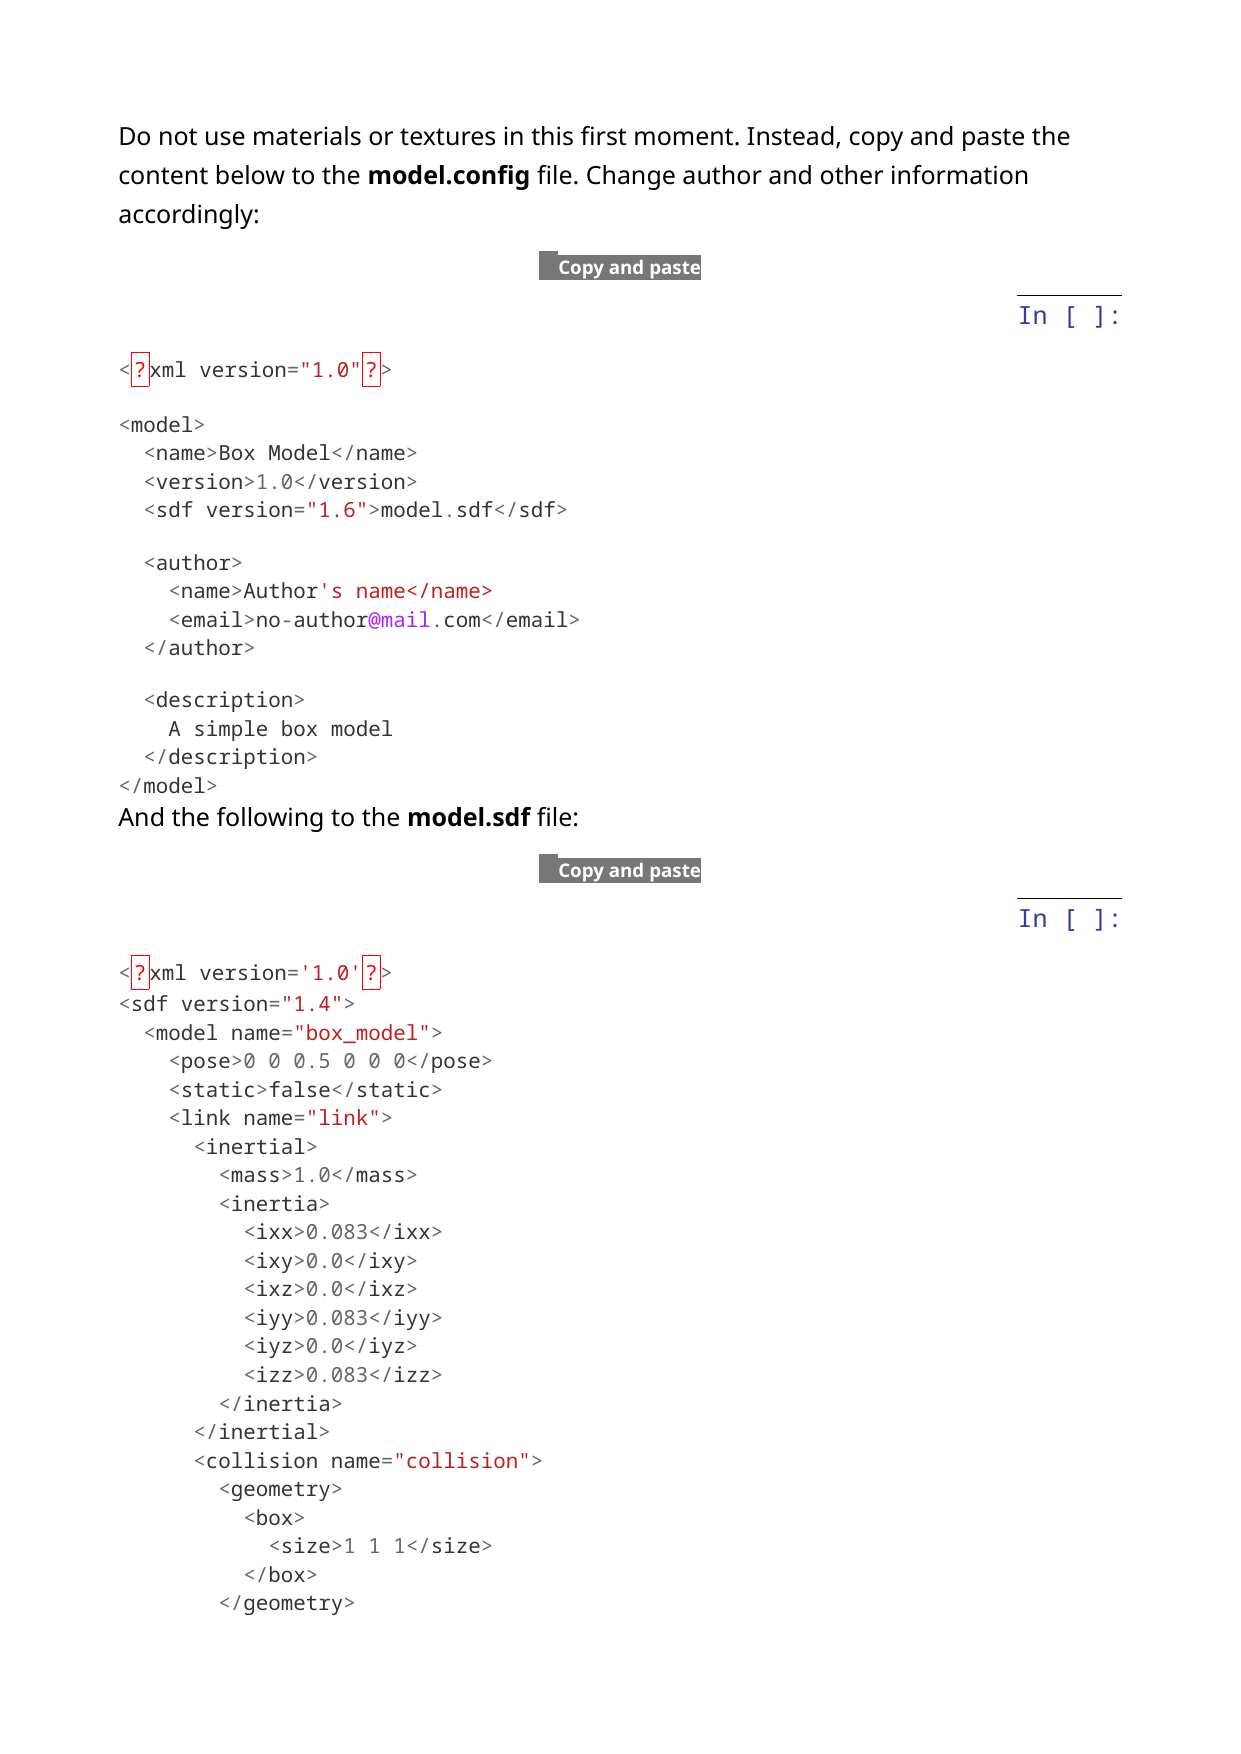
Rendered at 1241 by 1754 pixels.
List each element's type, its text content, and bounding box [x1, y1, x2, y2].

text Do not use materials or textures in this first moment. Instead, copy and paste the content below to the model.config file. Change author and other information accordingly: [118, 118, 1122, 231]
text <geometry> [118, 1474, 1122, 1503]
text Copy and paste [118, 251, 1122, 280]
text ? [132, 353, 149, 386]
text </geometry> [118, 1588, 1122, 1617]
text </author> [118, 633, 1122, 662]
text <sdf version="1.6">model.sdf</sdf> [118, 495, 1122, 524]
text <ixz>0.0</ixz> [118, 1274, 1122, 1303]
text </description> [118, 742, 1122, 771]
text In [ ]: [118, 898, 1122, 935]
text </inertia> [118, 1389, 1122, 1417]
text < [118, 352, 131, 386]
text <iyz>0.0</iyz> [118, 1332, 1122, 1360]
text > [381, 352, 1122, 386]
text <collision name="collision"> [118, 1446, 1122, 1474]
text < [118, 955, 131, 989]
text <author> [118, 548, 1122, 576]
text </model> [118, 771, 1122, 799]
text <model> [118, 410, 1122, 438]
text <izz>0.083</izz> [118, 1360, 1122, 1389]
text ? [363, 956, 380, 989]
text <size>1 1 1</size> [118, 1531, 1122, 1560]
text <version>1.0</version> [118, 467, 1122, 495]
text <name>Box Model</name> [118, 438, 1122, 467]
text <name>Author's name</name> [118, 576, 1122, 605]
text <mass>1.0</mass> [118, 1160, 1122, 1189]
text xml version="1.0" [150, 352, 362, 386]
text <ixy>0.0</ixy> [118, 1246, 1122, 1274]
text </box> [118, 1560, 1122, 1588]
text </inertial> [118, 1417, 1122, 1446]
text <sdf version="1.4"> [118, 989, 1122, 1018]
text <inertial> [118, 1132, 1122, 1160]
text In [ ]: [118, 294, 1122, 332]
text <model name="box_model"> [118, 1018, 1122, 1046]
text <pose>0 0 0.5 0 0 0</pose> [118, 1046, 1122, 1075]
text <iyy>0.083</iyy> [118, 1303, 1122, 1332]
text Copy and paste [118, 854, 1122, 883]
text <description> [118, 685, 1122, 714]
text ? [363, 353, 380, 386]
text And the following to the model.sdf file: [118, 799, 1122, 833]
text <static>false</static> [118, 1075, 1122, 1103]
text ? [132, 956, 149, 989]
text <box> [118, 1503, 1122, 1531]
text <link name="link"> [118, 1103, 1122, 1132]
text > [381, 955, 1122, 989]
text <inertia> [118, 1189, 1122, 1217]
text xml version='1.0' [150, 955, 362, 989]
text A simple box model [118, 714, 1122, 742]
text <ixx>0.083</ixx> [118, 1217, 1122, 1246]
text <email>no-author@mail.com</email> [118, 605, 1122, 633]
